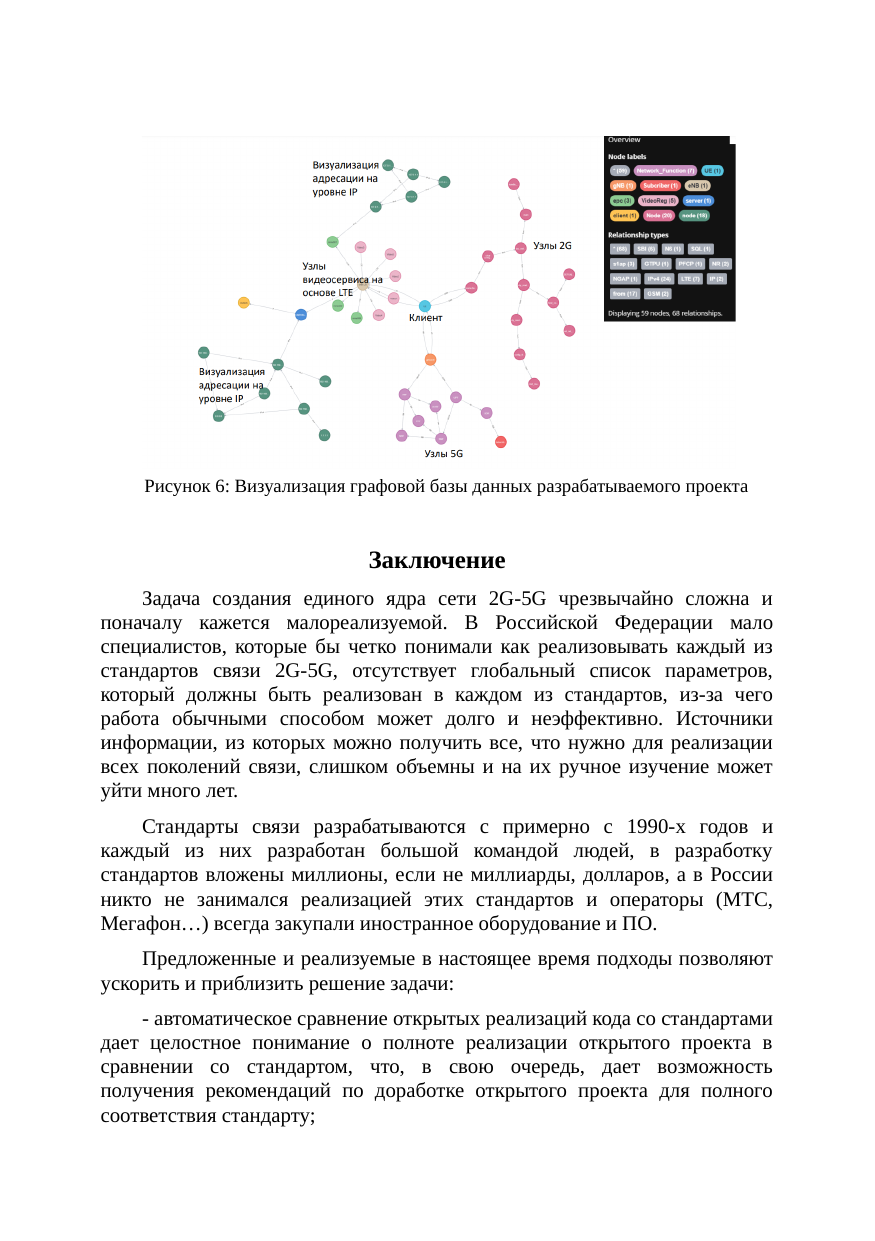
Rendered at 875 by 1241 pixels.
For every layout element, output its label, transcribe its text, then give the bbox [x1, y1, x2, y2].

text Задача создания единого ядра сети 2G-5G чрезвычайно сложна и поначалу кажется малореализуемой. В Российской Федерации мало специалистов, которые бы четко понимали как реализовывать каждый из стандартов связи 2G-5G, отсутствует глобальный список параметров, который должны быть реализован в каждом из стандартов, из-за чего работа обычными способом может долго и неэффективно. Источники информации, из которых можно получить все, что нужно для реализации всех поколений связи, слишком объемны и на их ручное изучение может уйти много лет. [100, 586, 774, 802]
text Стандарты связи разрабатываются с примерно с 1990-х годов и каждый из них разработан большой командой людей, в разработку стандартов вложены миллионы, если не миллиарды, долларов, а в России никто не занимался реализацией этих стандартов и операторы (МТС, Мегафон…) всегда закупали иностранное оборудование и ПО. [100, 814, 774, 934]
text Предложенные и реализуемые в настоящее время подходы позволяют ускорить и приблизить решение задачи: [100, 946, 774, 994]
picture [142, 136, 736, 469]
subtitle Заключение [100, 545, 774, 573]
text - автоматическое сравнение открытых реализаций кода со стандартами дает целостное понимание о полноте реализации открытого проекта в сравнении со стандартом, что, в свою очередь, дает возможность получения рекомендаций по доработке открытого проекта для полного соответствия стандарту; [100, 1006, 774, 1127]
text Рисунок 6: Визуализация графовой базы данных разрабатываемого проекта [100, 136, 774, 497]
